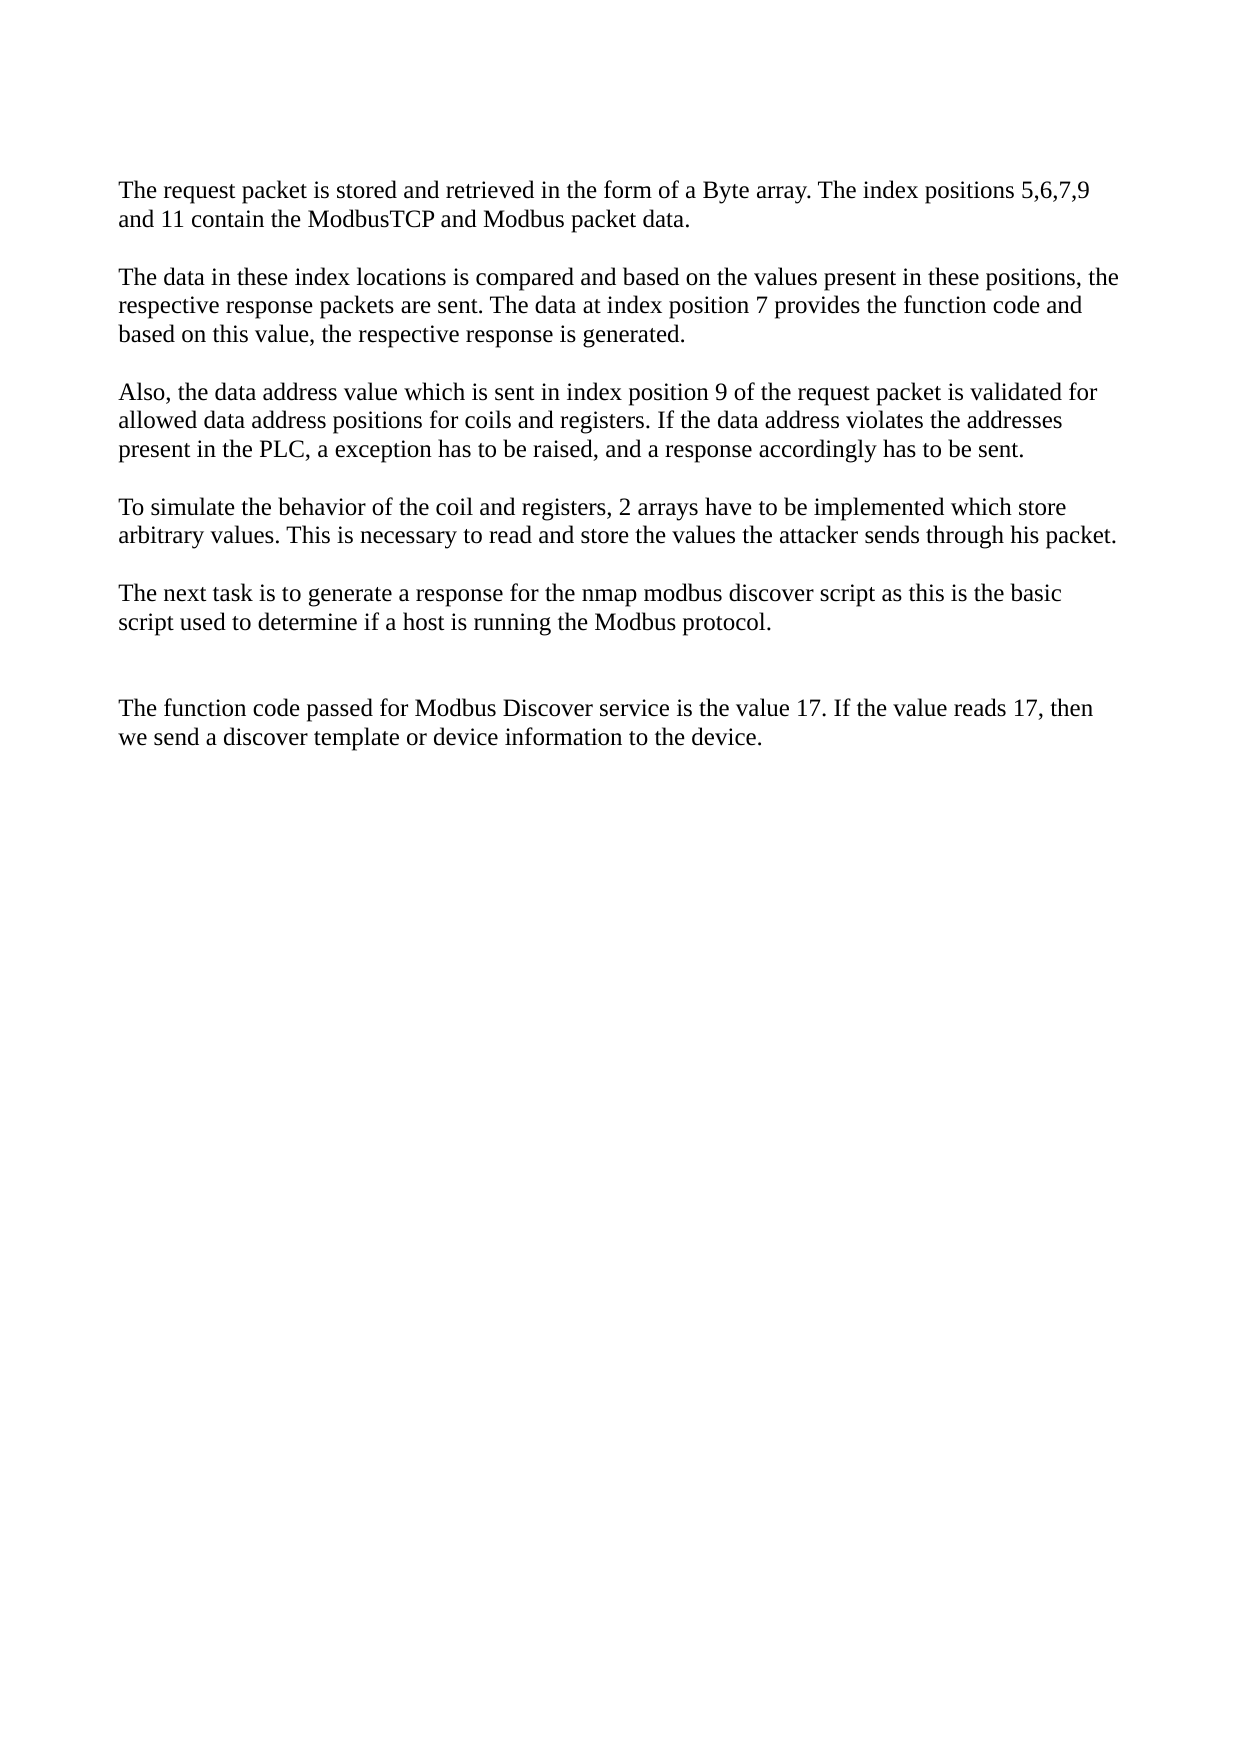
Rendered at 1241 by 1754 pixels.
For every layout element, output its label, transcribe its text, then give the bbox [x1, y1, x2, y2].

text To simulate the behavior of the coil and registers, 2 arrays have to be implemented which store arbitrary values. This is necessary to read and store the values the attacker sends through his packet. [118, 492, 1122, 549]
text The function code passed for Modbus Discover service is the value 17. If the value reads 17, then we send a discover template or device information to the device. [118, 693, 1122, 751]
text The next task is to generate a response for the nmap modbus discover script as this is the basic script used to determine if a host is running the Modbus protocol. [118, 578, 1122, 636]
text The data in these index locations is compared and based on the values present in these positions, the respective response packets are sent. The data at index position 7 provides the function code and based on this value, the respective response is generated. [118, 262, 1122, 348]
text Also, the data address value which is sent in index position 9 of the request packet is validated for allowed data address positions for coils and registers. If the data address violates the addresses present in the PLC, a exception has to be raised, and a response accordingly has to be sent. [118, 377, 1122, 463]
text The request packet is stored and retrieved in the form of a Byte array. The index positions 5,6,7,9 and 11 contain the ModbusTCP and Modbus packet data. [118, 176, 1122, 233]
